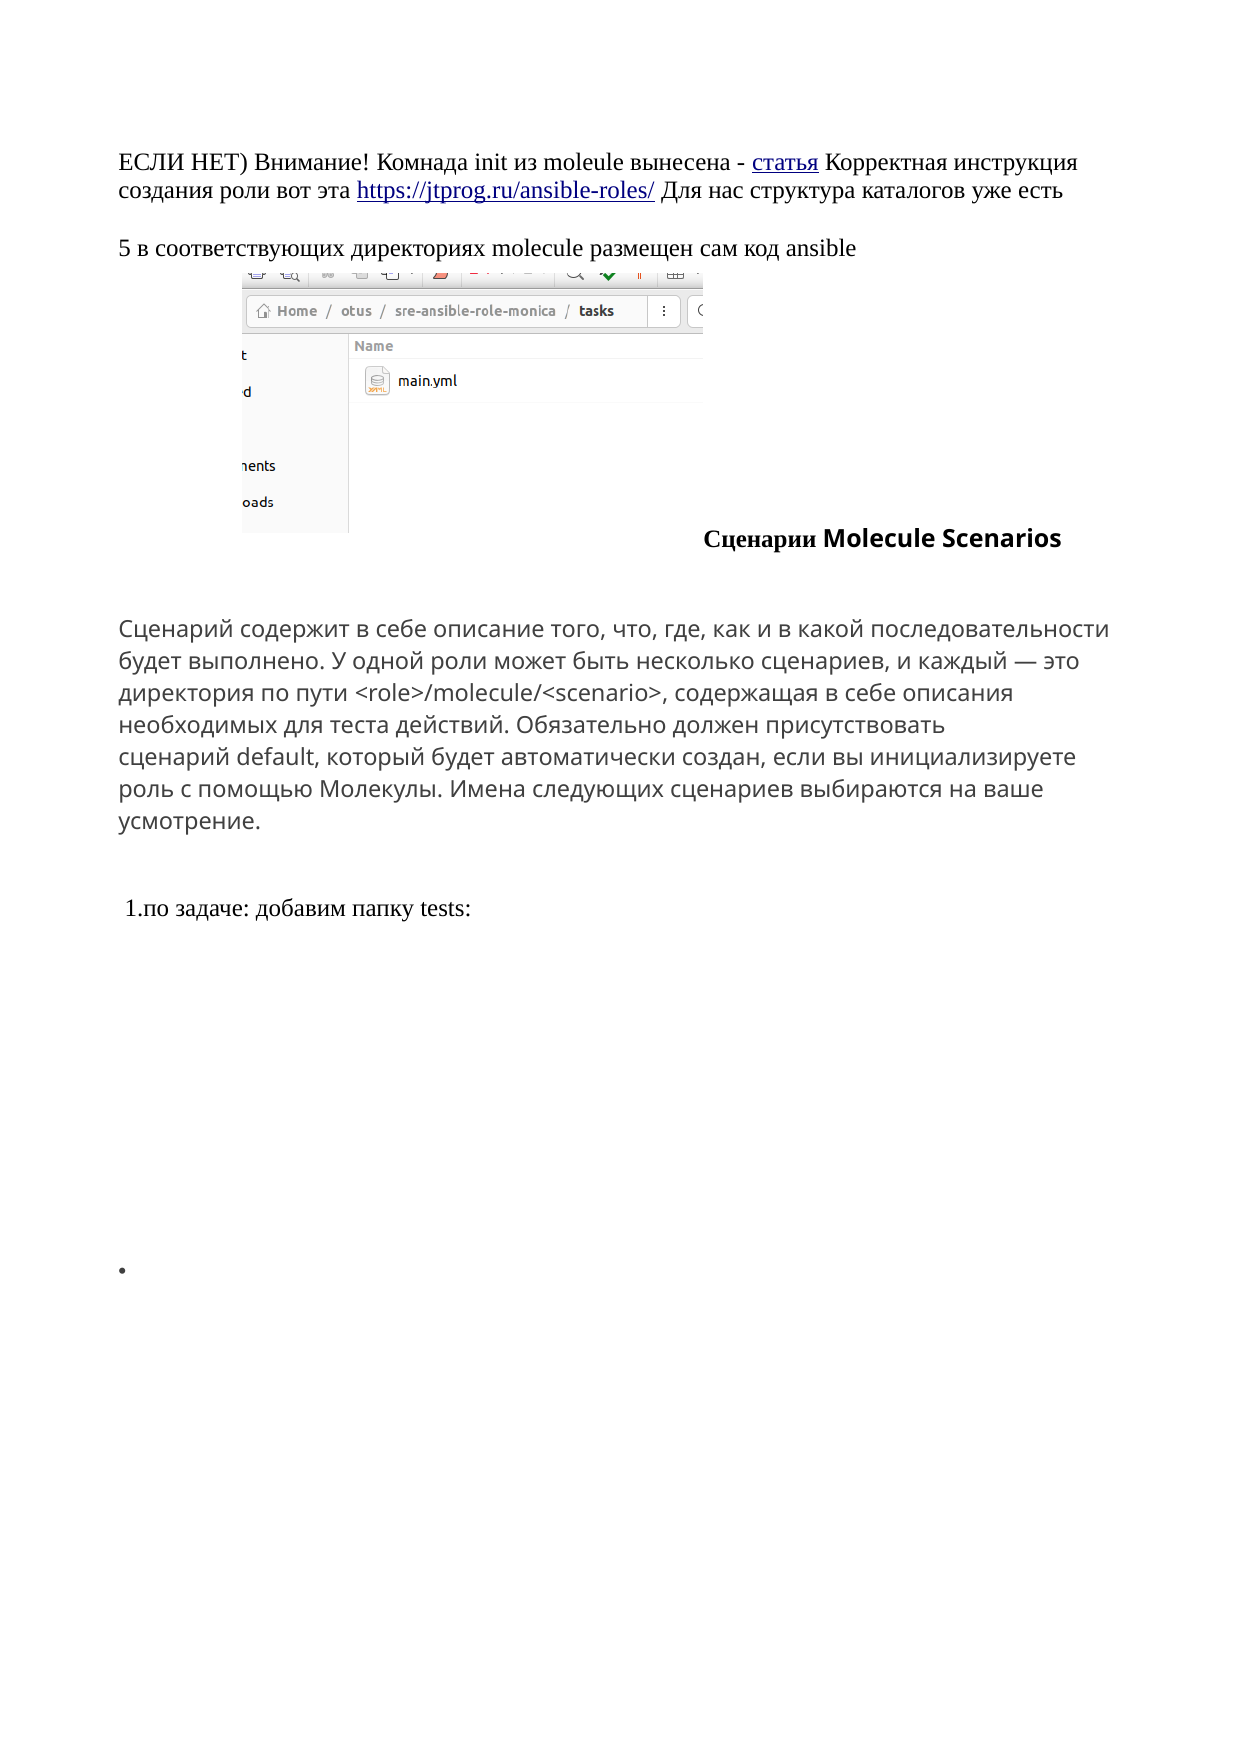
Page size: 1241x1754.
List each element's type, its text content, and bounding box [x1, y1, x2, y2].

picture [242, 273, 703, 533]
text 5 в соответствующих директориях molecule размещен сам код ansible [118, 233, 1122, 262]
text 1.по задаче: добавим папку tests: [118, 893, 1122, 922]
text ЕСЛИ НЕТ) Внимание! Комнада init из moleule вынесена - статья Корректная инструкция создания роли вот эта https://jtprog.ru/ansible-roles/ Для нас структура каталогов уже есть [118, 147, 1122, 204]
text Сценарии Molecule Scenarios [118, 521, 1122, 555]
text Сценарий содержит в себе описание того, что, где, как и в какой последовательности будет выполнено. У одной роли может быть несколько сценариев, и каждый — это директория по пути <role>/molecule/<scenario>, содержащая в себе описания необходимых для теста действий. Обязательно должен присутствовать сценарий default, который будет автоматически создан, если вы инициализируете роль с помощью Молекулы. Имена следующих сценариев выбираются на ваше усмотрение. [118, 612, 1122, 865]
